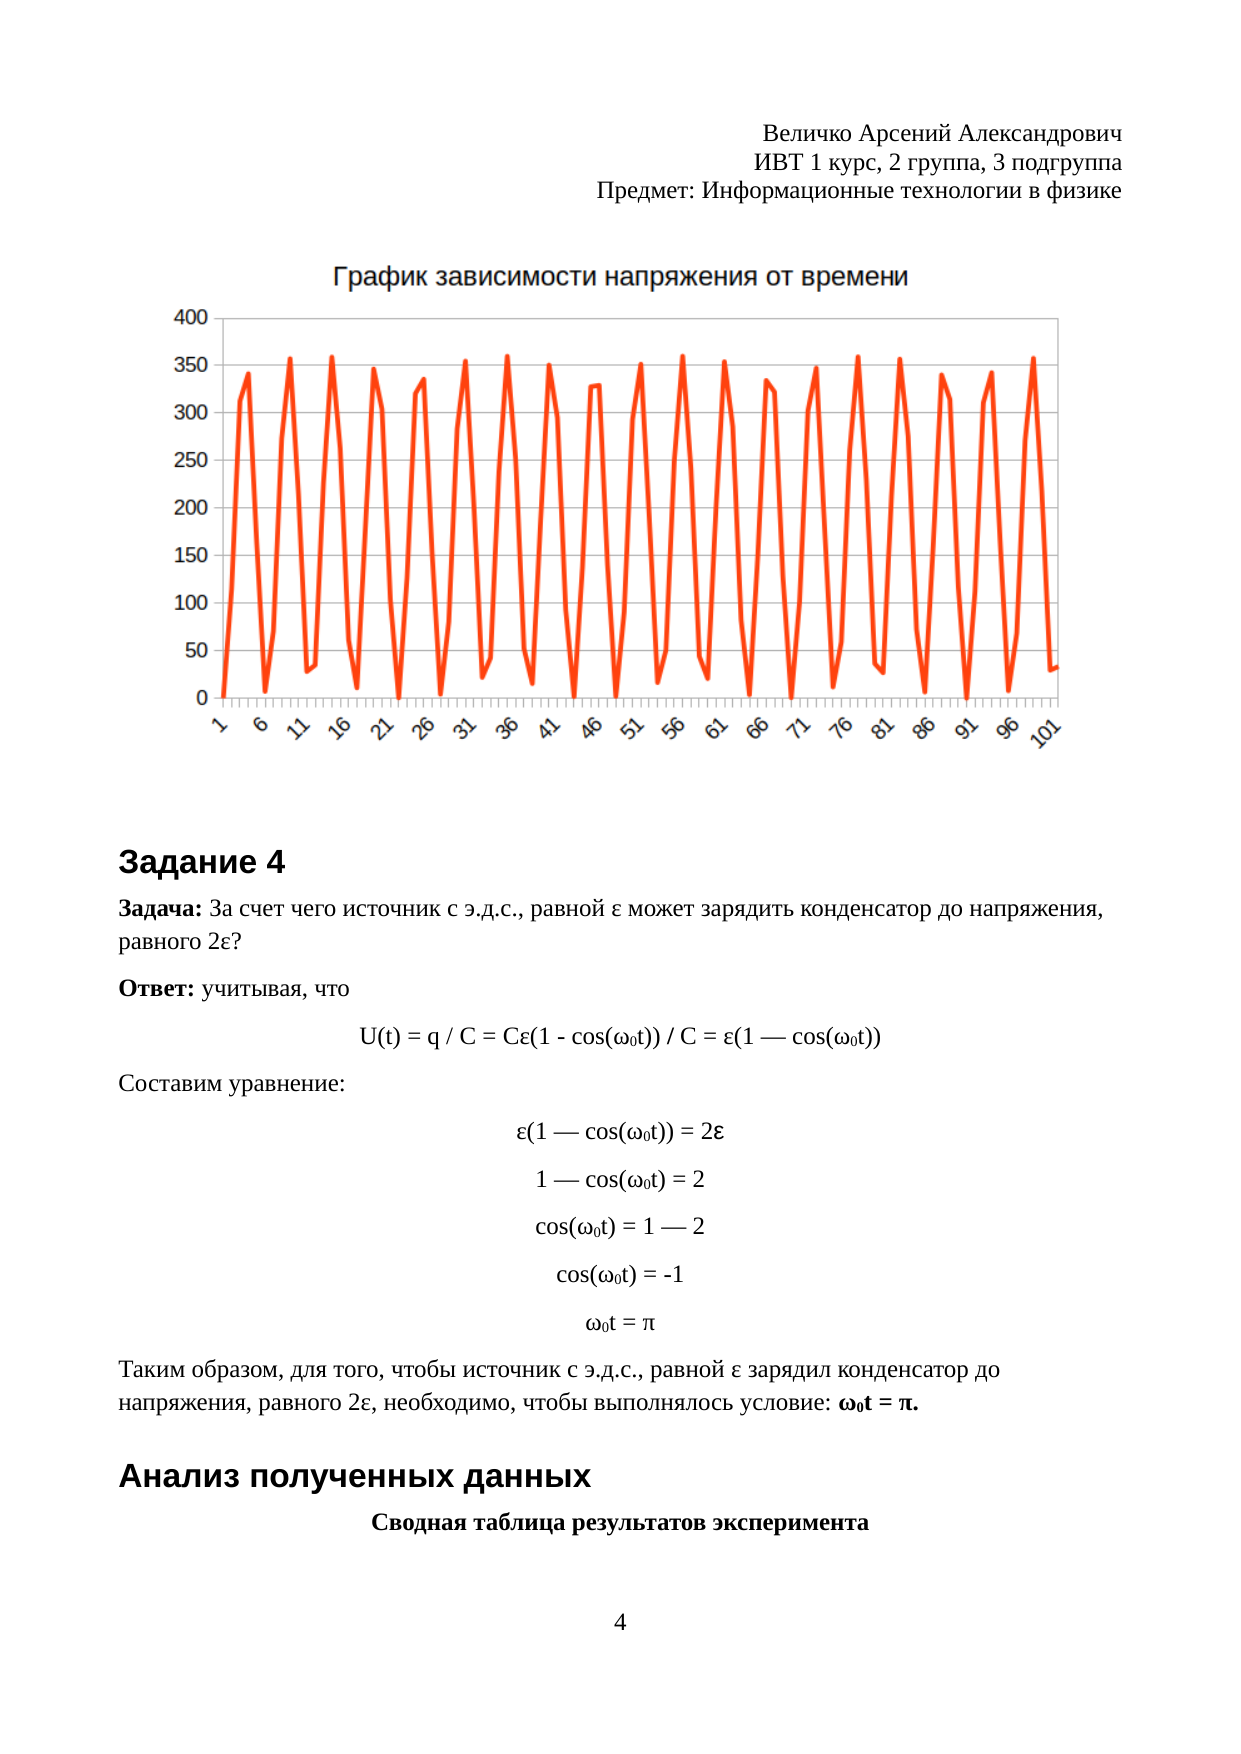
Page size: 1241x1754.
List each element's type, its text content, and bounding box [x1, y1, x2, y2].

text Ответ: учитывая, что [118, 973, 1122, 1002]
text Сводная таблица результатов эксперимента [118, 1507, 1122, 1536]
subtitle Анализ полученных данных [118, 1456, 1122, 1494]
text cos(ω0t) = 1 — 2 [118, 1211, 1122, 1240]
text U(t) = q / С = Сε(1 - cos(ω0t)) / C = ε(1 — cos(ω0t)) [118, 1021, 1122, 1050]
text ε(1 — cos(ω0t)) = 2ε [118, 1116, 1122, 1145]
text cos(ω0t) = -1 [118, 1259, 1122, 1288]
text Задача: За счет чего источник с э.д.с., равной ε может зарядить конденсатор до напряжения, равного 2ε? [118, 893, 1122, 954]
subtitle Задание 4 [118, 842, 1122, 880]
text Составим уравнение: [118, 1068, 1122, 1097]
text ω0t = π [118, 1307, 1122, 1335]
text 1 — cos(ω0t) = 2 [118, 1164, 1122, 1193]
text Таким образом, для того, чтобы источник с э.д.с., равной ε зарядил конденсатор до напряжения, равного 2ε, необходимо, чтобы выполнялось условие: ω0t = π. [118, 1354, 1122, 1416]
picture [155, 233, 1085, 769]
